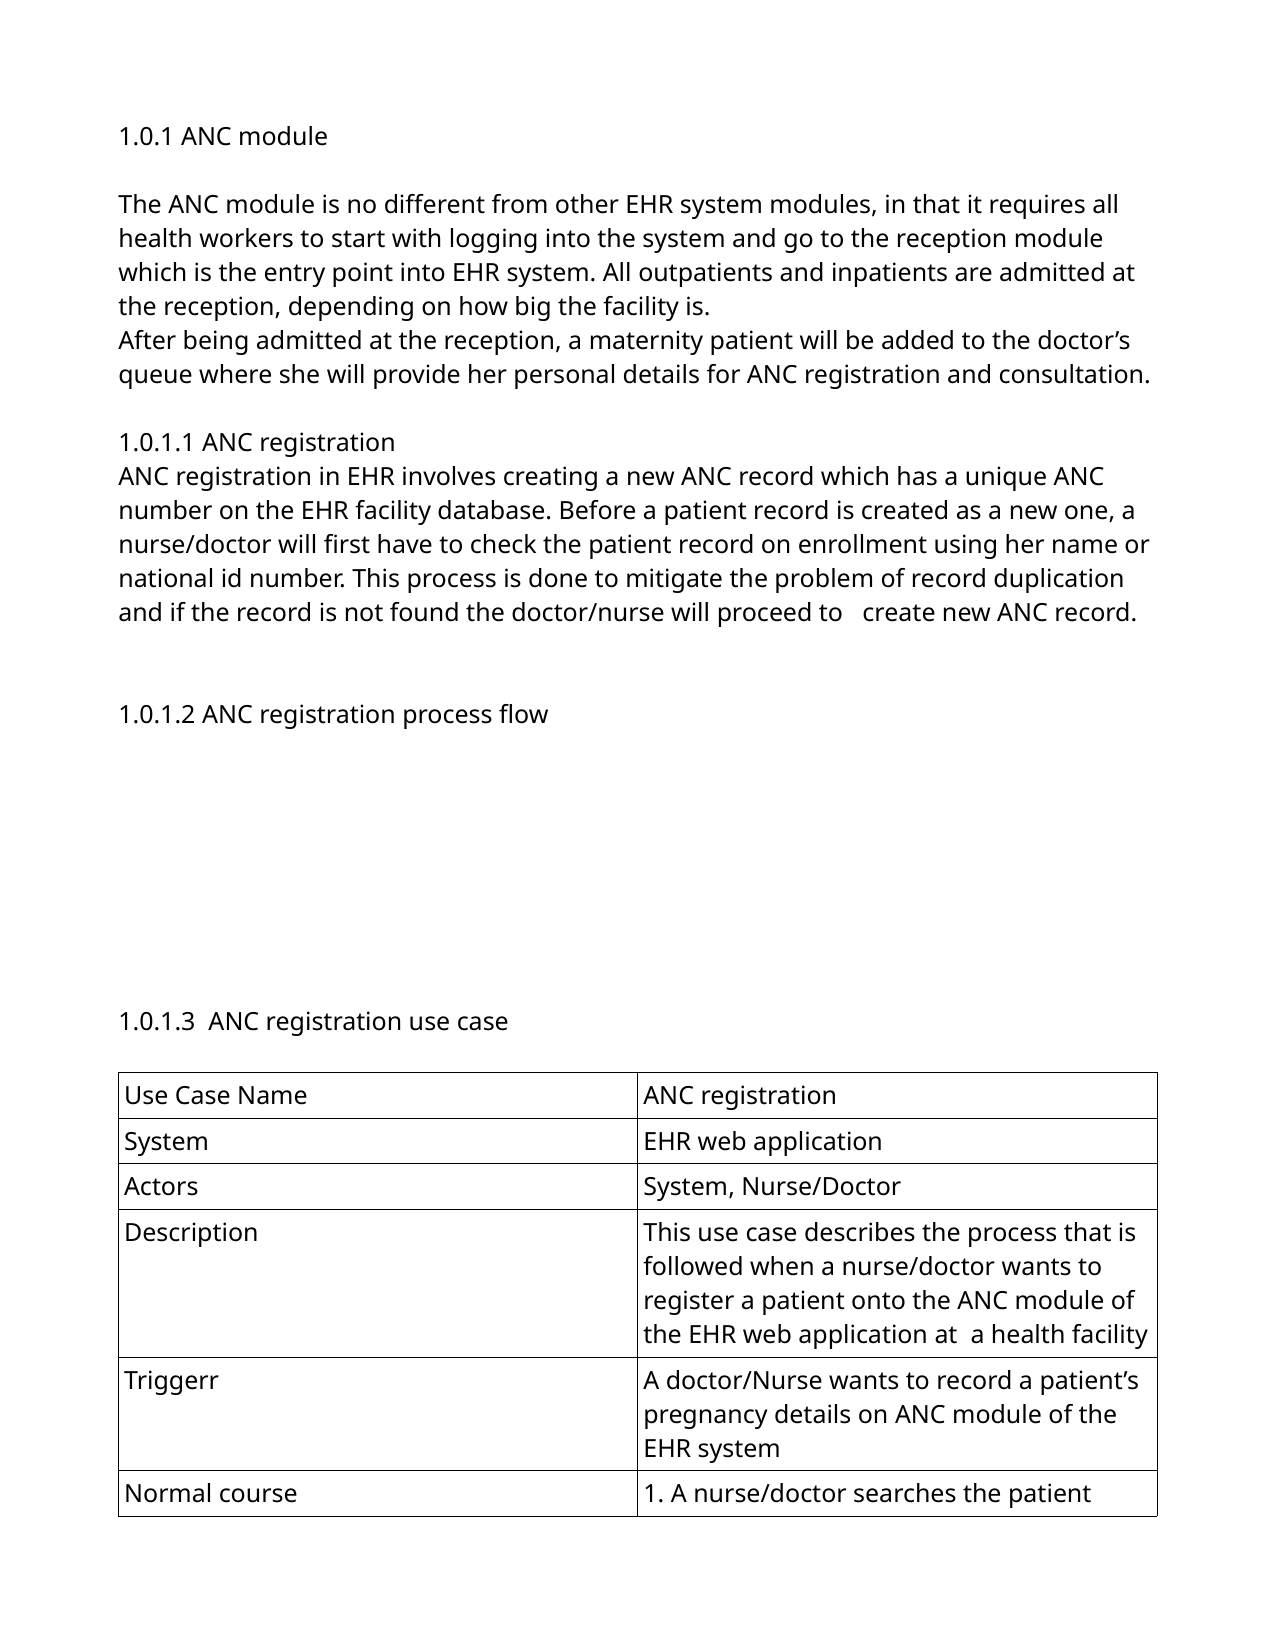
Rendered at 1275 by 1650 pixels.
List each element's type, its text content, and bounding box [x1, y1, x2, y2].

table_cell 1. A nurse/doctor searches the patient [638, 1471, 1157, 1516]
table_cell EHR web application [638, 1119, 1157, 1163]
text 1.0.1.1 ANC registration [118, 425, 1157, 459]
table_cell A doctor/Nurse wants to record a patient’s pregnancy details on ANC module of the EHR system [638, 1358, 1157, 1470]
table_cell Actors [119, 1164, 637, 1209]
text The ANC module is no different from other EHR system modules, in that it requires all health workers to start with logging into the system and go to the reception module which is the entry point into EHR system. All outpatients and inpatients are admitted at the reception, depending on how big the facility is. [118, 186, 1157, 322]
text ANC registration in EHR involves creating a new ANC record which has a unique ANC number on the EHR facility database. Before a patient record is created as a new one, a nurse/doctor will first have to check the patient record on enrollment using her name or national id number. This process is done to mitigate the problem of record duplication and if the record is not found the doctor/nurse will proceed to create new ANC record. [118, 459, 1157, 629]
text After being admitted at the reception, a maternity patient will be added to the doctor’s queue where she will provide her personal details for ANC registration and consultation. [118, 322, 1157, 391]
table_cell Description [119, 1210, 637, 1357]
table_cell Triggerr [119, 1358, 637, 1470]
text 1.0.1.2 ANC registration process flow [118, 697, 1157, 731]
table_cell System, Nurse/Doctor [638, 1164, 1157, 1209]
text 1.0.1.3 ANC registration use case [118, 1004, 1157, 1038]
table_header Use Case Name [119, 1073, 637, 1117]
table_cell System [119, 1119, 637, 1163]
table_cell Normal course [119, 1471, 637, 1516]
table_header ANC registration [638, 1073, 1157, 1117]
table_cell This use case describes the process that is followed when a nurse/doctor wants to register a patient onto the ANC module of the EHR web application at a health facility [638, 1210, 1157, 1357]
text 1.0.1 ANC module [118, 118, 1157, 152]
